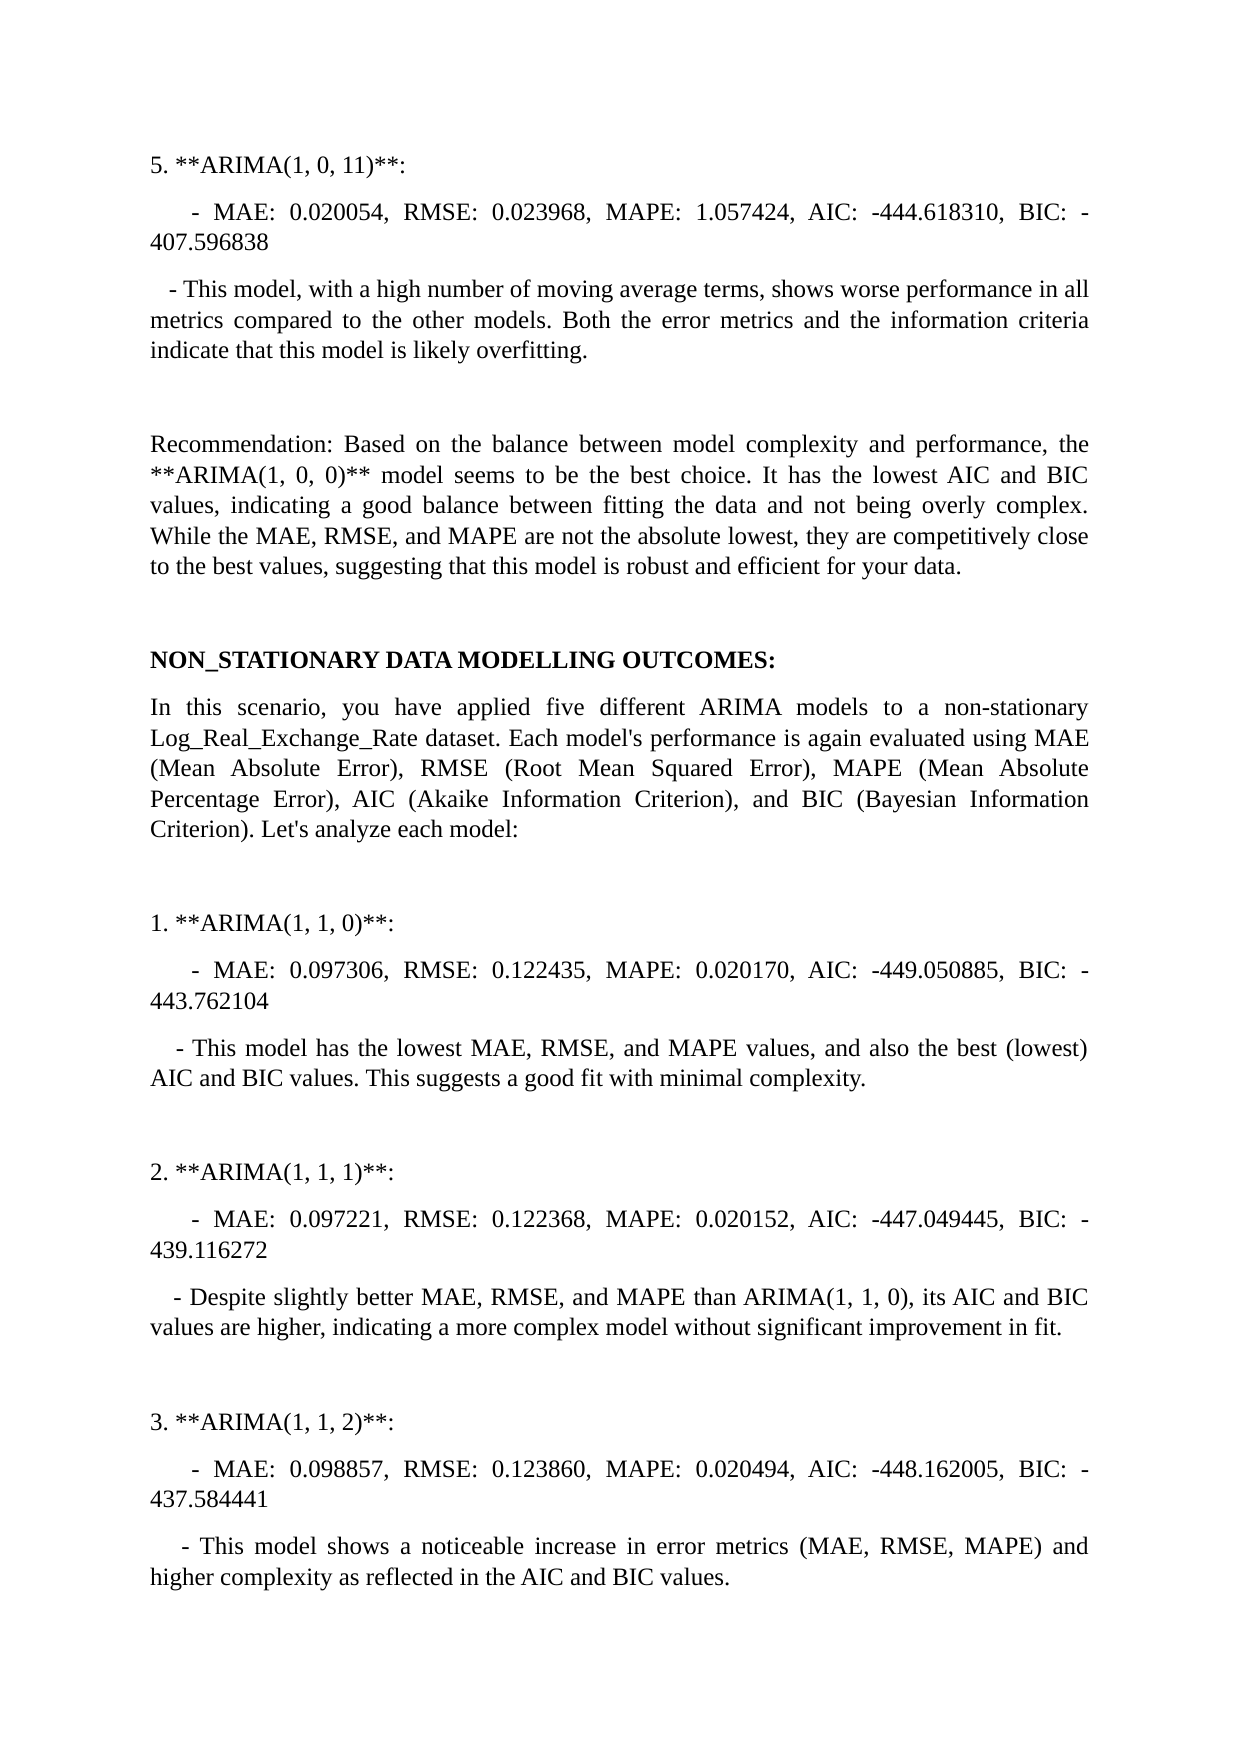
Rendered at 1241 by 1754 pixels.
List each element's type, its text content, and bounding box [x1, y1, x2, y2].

text - This model, with a high number of moving average terms, shows worse performance in all metrics compared to the other models. Both the error metrics and the information criteria indicate that this model is likely overfitting. [150, 274, 1090, 364]
text - This model shows a noticeable increase in error metrics (MAE, RMSE, MAPE) and higher complexity as reflected in the AIC and BIC values. [150, 1531, 1090, 1590]
text NON_STATIONARY DATA MODELLING OUTCOMES: [150, 645, 1090, 674]
text 2. **ARIMA(1, 1, 1)**: [150, 1157, 1090, 1186]
text - MAE: 0.097306, RMSE: 0.122435, MAPE: 0.020170, AIC: -449.050885, BIC: -443.762104 [150, 955, 1090, 1014]
text - MAE: 0.097221, RMSE: 0.122368, MAPE: 0.020152, AIC: -447.049445, BIC: -439.116272 [150, 1204, 1090, 1264]
text - Despite slightly better MAE, RMSE, and MAPE than ARIMA(1, 1, 0), its AIC and BIC values are higher, indicating a more complex model without significant improvement in fit. [150, 1282, 1090, 1341]
text - MAE: 0.020054, RMSE: 0.023968, MAPE: 1.057424, AIC: -444.618310, BIC: -407.596838 [150, 197, 1090, 256]
text 1. **ARIMA(1, 1, 0)**: [150, 908, 1090, 937]
text 5. **ARIMA(1, 0, 11)**: [150, 150, 1090, 179]
text In this scenario, you have applied five different ARIMA models to a non-stationary Log_Real_Exchange_Rate dataset. Each model's performance is again evaluated using MAE (Mean Absolute Error), RMSE (Root Mean Squared Error), MAPE (Mean Absolute Percentage Error), AIC (Akaike Information Criterion), and BIC (Bayesian Information Criterion). Let's analyze each model: [150, 692, 1090, 843]
text Recommendation: Based on the balance between model complexity and performance, the **ARIMA(1, 0, 0)** model seems to be the best choice. It has the lowest AIC and BIC values, indicating a good balance between fitting the data and not being overly complex. While the MAE, RMSE, and MAPE are not the absolute lowest, they are competitively close to the best values, suggesting that this model is robust and efficient for your data. [150, 429, 1090, 580]
text 3. **ARIMA(1, 1, 2)**: [150, 1407, 1090, 1435]
text - This model has the lowest MAE, RMSE, and MAPE values, and also the best (lowest) AIC and BIC values. This suggests a good fit with minimal complexity. [150, 1033, 1090, 1092]
text - MAE: 0.098857, RMSE: 0.123860, MAPE: 0.020494, AIC: -448.162005, BIC: -437.584441 [150, 1454, 1090, 1513]
